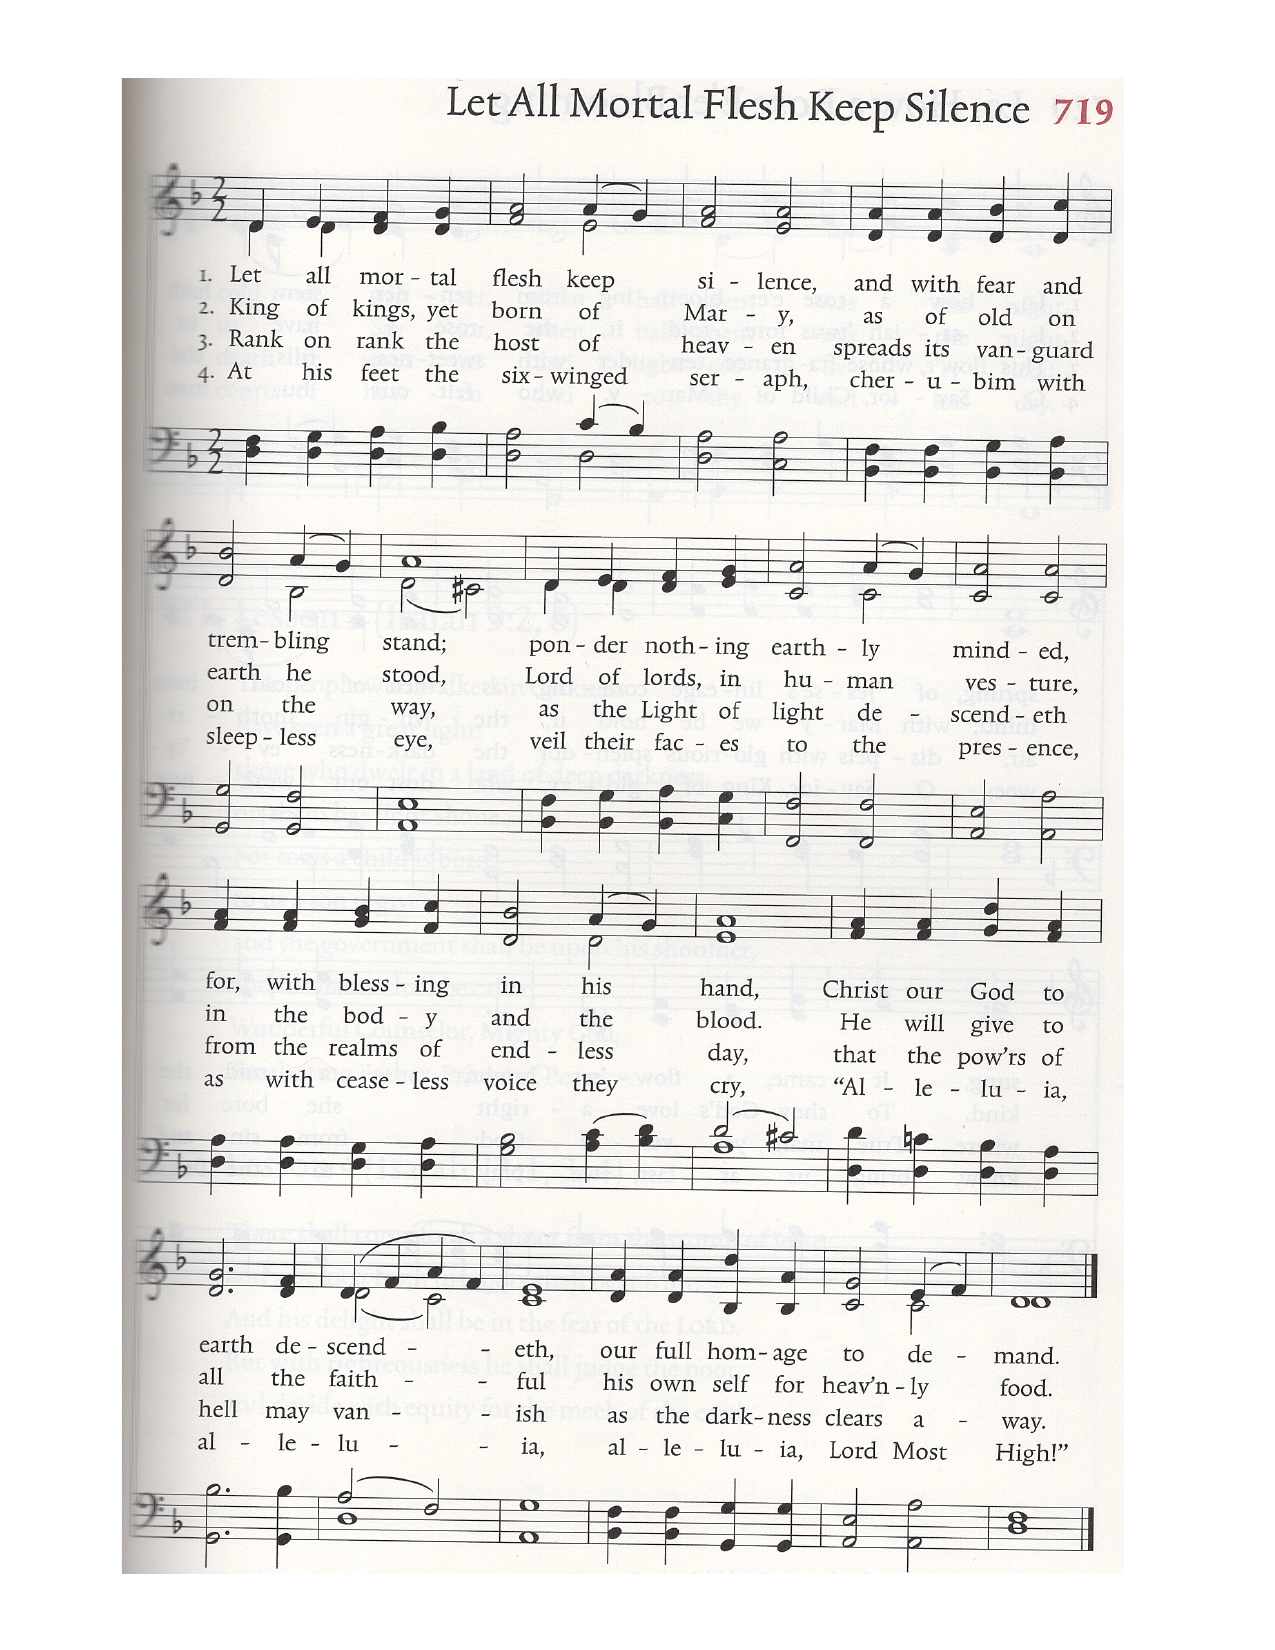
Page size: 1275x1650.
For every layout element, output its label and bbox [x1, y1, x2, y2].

picture [121, 78, 791, 596]
